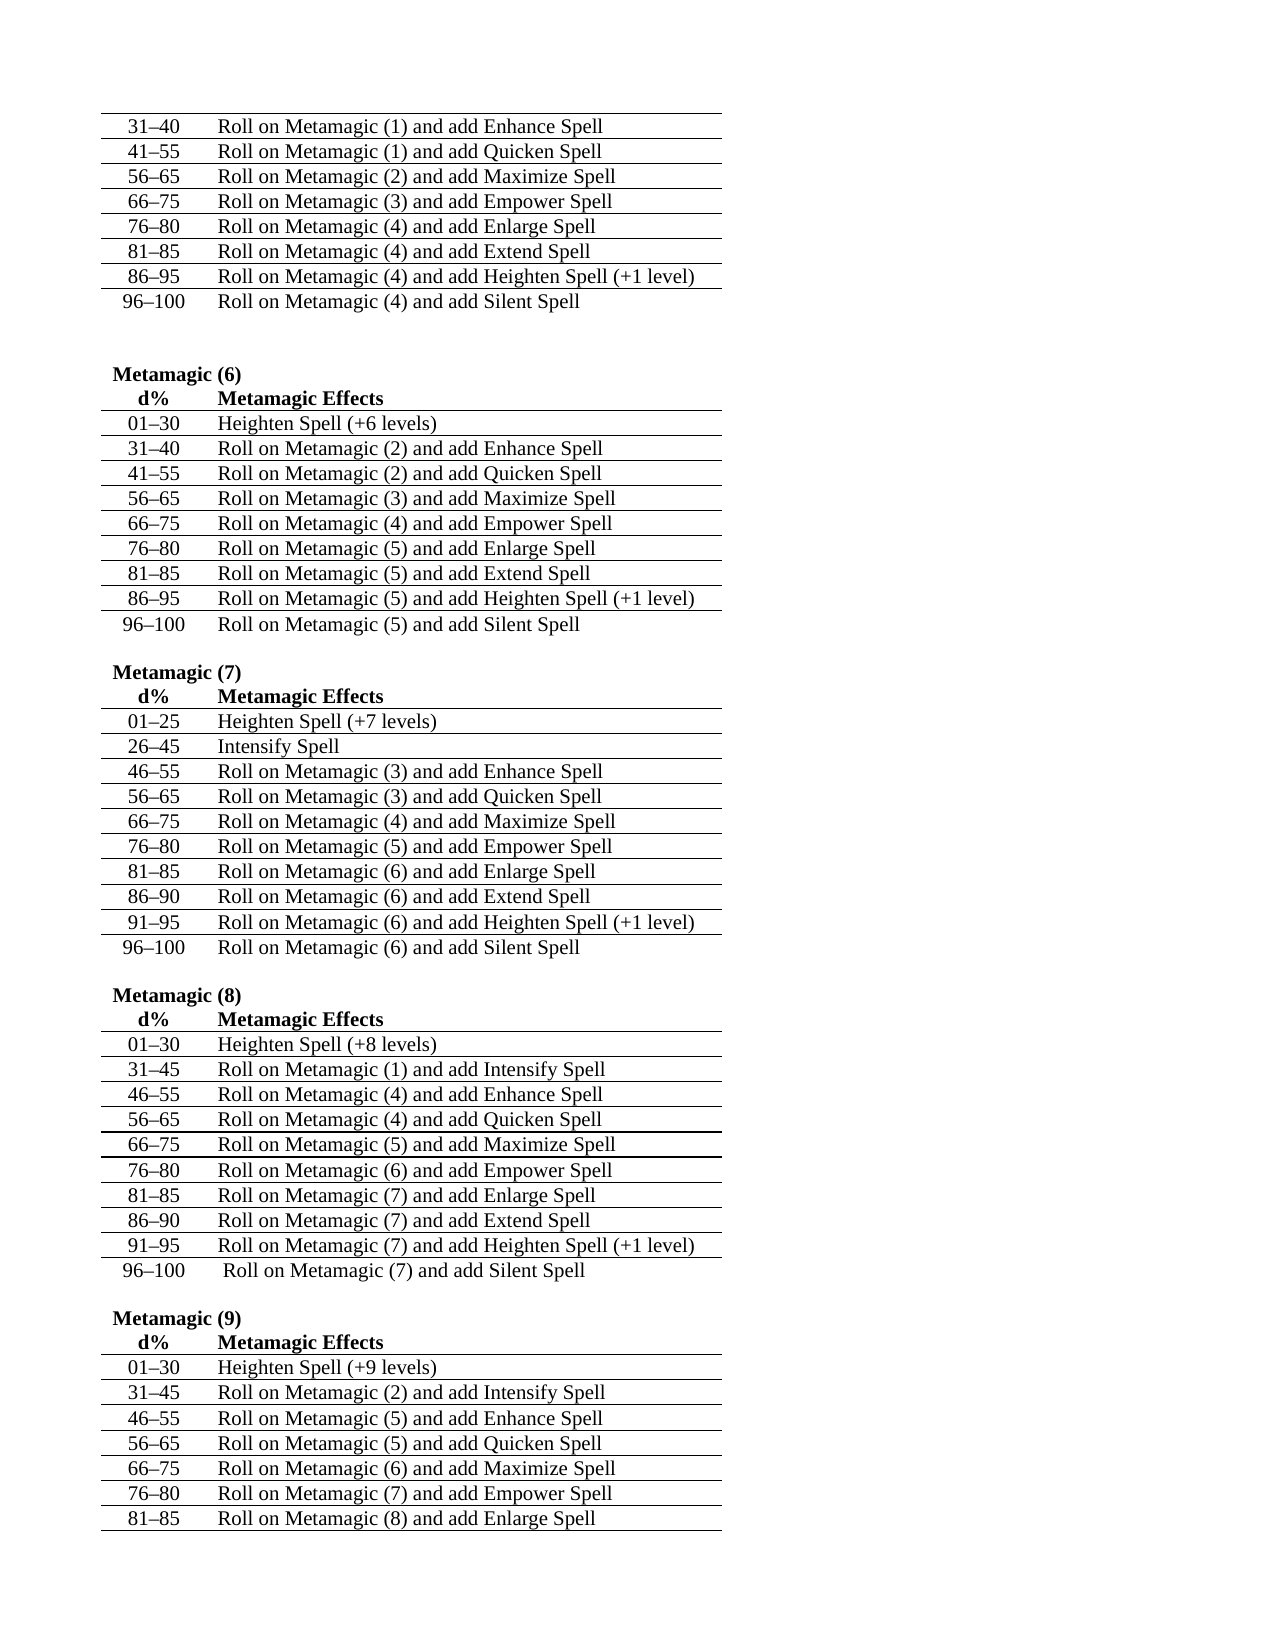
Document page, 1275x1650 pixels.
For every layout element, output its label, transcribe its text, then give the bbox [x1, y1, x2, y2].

table_cell Roll on Metamagic (3) and add Quicken Spell [206, 784, 722, 808]
table_cell 86–90 [101, 885, 206, 908]
table_cell 66–75 [101, 511, 206, 535]
table_cell 96–100 [101, 935, 206, 959]
table_header d% [101, 386, 206, 409]
table_cell 66–75 [101, 1133, 206, 1156]
table_cell 41–55 [101, 139, 206, 163]
table_header d% [101, 684, 206, 708]
table_cell 46–55 [101, 759, 206, 783]
table_cell 01–30 [101, 1355, 206, 1379]
table_cell 76–80 [101, 214, 206, 238]
table_cell Roll on Metamagic (5) and add Heighten Spell (+1 level) [206, 586, 722, 610]
table_cell 76–80 [101, 1158, 206, 1182]
table_cell Roll on Metamagic (6) and add Heighten Spell (+1 level) [206, 910, 722, 934]
table_cell Roll on Metamagic (6) and add Silent Spell [206, 935, 722, 959]
table_cell 56–65 [101, 1431, 206, 1454]
table_cell 31–40 [101, 436, 206, 460]
table_header Metamagic Effects [206, 1007, 722, 1031]
table_cell Roll on Metamagic (5) and add Enlarge Spell [206, 536, 722, 560]
table_cell 86–90 [101, 1208, 206, 1232]
table_cell 81–85 [101, 1183, 206, 1207]
table_cell Roll on Metamagic (7) and add Enlarge Spell [206, 1183, 722, 1207]
table_cell Roll on Metamagic (4) and add Quicken Spell [206, 1107, 722, 1131]
table_cell 81–85 [101, 239, 206, 263]
table_cell 56–65 [101, 486, 206, 510]
table_cell 31–40 [101, 114, 206, 138]
table_cell 96–100 [101, 289, 206, 313]
table_header d% [101, 1007, 206, 1031]
table_cell 81–85 [101, 1506, 206, 1530]
table_cell Roll on Metamagic (4) and add Heighten Spell (+1 level) [206, 264, 722, 288]
table_cell Heighten Spell (+8 levels) [206, 1032, 722, 1056]
table_header Metamagic Effects [206, 386, 722, 409]
table_header Metamagic Effects [206, 684, 722, 708]
table_cell 41–55 [101, 461, 206, 485]
table_cell Roll on Metamagic (4) and add Extend Spell [206, 239, 722, 263]
table_cell 76–80 [101, 536, 206, 560]
table_cell 26–45 [101, 734, 206, 758]
table_cell Roll on Metamagic (3) and add Maximize Spell [206, 486, 722, 510]
table_cell Roll on Metamagic (4) and add Maximize Spell [206, 809, 722, 833]
table_cell 56–65 [101, 1107, 206, 1131]
table_cell 31–45 [101, 1380, 206, 1404]
table_cell Heighten Spell (+6 levels) [206, 411, 722, 435]
table_cell Roll on Metamagic (2) and add Quicken Spell [206, 461, 722, 485]
table_cell Roll on Metamagic (8) and add Enlarge Spell [206, 1506, 722, 1530]
table_cell Heighten Spell (+9 levels) [206, 1355, 722, 1379]
table_cell Roll on Metamagic (7) and add Heighten Spell (+1 level) [206, 1233, 722, 1257]
table_cell Roll on Metamagic (2) and add Intensify Spell [206, 1380, 722, 1404]
table_cell Roll on Metamagic (1) and add Enhance Spell [206, 114, 722, 138]
text Metamagic (9) [112, 1306, 1162, 1330]
table_cell Roll on Metamagic (5) and add Empower Spell [206, 834, 722, 858]
table_cell 91–95 [101, 910, 206, 934]
table_cell 01–25 [101, 709, 206, 733]
table_cell Roll on Metamagic (1) and add Intensify Spell [206, 1057, 722, 1081]
table_header Metamagic Effects [206, 1330, 722, 1354]
text Metamagic (8) [112, 983, 1162, 1007]
table_cell 66–75 [101, 189, 206, 213]
table_cell Roll on Metamagic (7) and add Extend Spell [206, 1208, 722, 1232]
table_cell 81–85 [101, 859, 206, 883]
table_cell Roll on Metamagic (2) and add Enhance Spell [206, 436, 722, 460]
table_header d% [101, 1330, 206, 1354]
table_cell 66–75 [101, 809, 206, 833]
table_cell Roll on Metamagic (5) and add Extend Spell [206, 561, 722, 585]
table_cell 81–85 [101, 561, 206, 585]
table_cell 86–95 [101, 586, 206, 610]
table_cell Roll on Metamagic (4) and add Enhance Spell [206, 1082, 722, 1106]
table_cell 56–65 [101, 164, 206, 188]
table_cell Roll on Metamagic (6) and add Empower Spell [206, 1158, 722, 1182]
table_cell Roll on Metamagic (6) and add Extend Spell [206, 885, 722, 908]
table_cell Roll on Metamagic (5) and add Silent Spell [206, 611, 722, 636]
table_cell 01–30 [101, 411, 206, 435]
text Metamagic (6) [112, 361, 1162, 386]
table_cell Roll on Metamagic (5) and add Quicken Spell [206, 1431, 722, 1454]
table_cell 31–45 [101, 1057, 206, 1081]
table_cell 91–95 [101, 1233, 206, 1257]
table_cell Roll on Metamagic (4) and add Enlarge Spell [206, 214, 722, 238]
table_cell Roll on Metamagic (6) and add Enlarge Spell [206, 859, 722, 883]
table_cell 96–100 [101, 611, 206, 636]
table_cell 56–65 [101, 784, 206, 808]
table_cell Roll on Metamagic (3) and add Enhance Spell [206, 759, 722, 783]
table_cell 66–75 [101, 1456, 206, 1480]
table_cell Intensify Spell [206, 734, 722, 758]
table_cell Roll on Metamagic (7) and add Silent Spell [206, 1258, 722, 1282]
table_cell 96–100 [101, 1258, 206, 1282]
table_cell Roll on Metamagic (5) and add Enhance Spell [206, 1405, 722, 1429]
table_cell Roll on Metamagic (1) and add Quicken Spell [206, 139, 722, 163]
table_cell 76–80 [101, 834, 206, 858]
table_cell 01–30 [101, 1032, 206, 1056]
table_cell Heighten Spell (+7 levels) [206, 709, 722, 733]
table_cell Roll on Metamagic (4) and add Empower Spell [206, 511, 722, 535]
table_cell 46–55 [101, 1405, 206, 1429]
table_cell 76–80 [101, 1481, 206, 1505]
table_cell 86–95 [101, 264, 206, 288]
table_cell Roll on Metamagic (7) and add Empower Spell [206, 1481, 722, 1505]
table_cell Roll on Metamagic (5) and add Maximize Spell [206, 1133, 722, 1156]
table_cell Roll on Metamagic (3) and add Empower Spell [206, 189, 722, 213]
table_cell Roll on Metamagic (2) and add Maximize Spell [206, 164, 722, 188]
table_cell Roll on Metamagic (4) and add Silent Spell [206, 289, 722, 313]
text Metamagic (7) [112, 659, 1162, 684]
table_cell Roll on Metamagic (6) and add Maximize Spell [206, 1456, 722, 1480]
table_cell 46–55 [101, 1082, 206, 1106]
